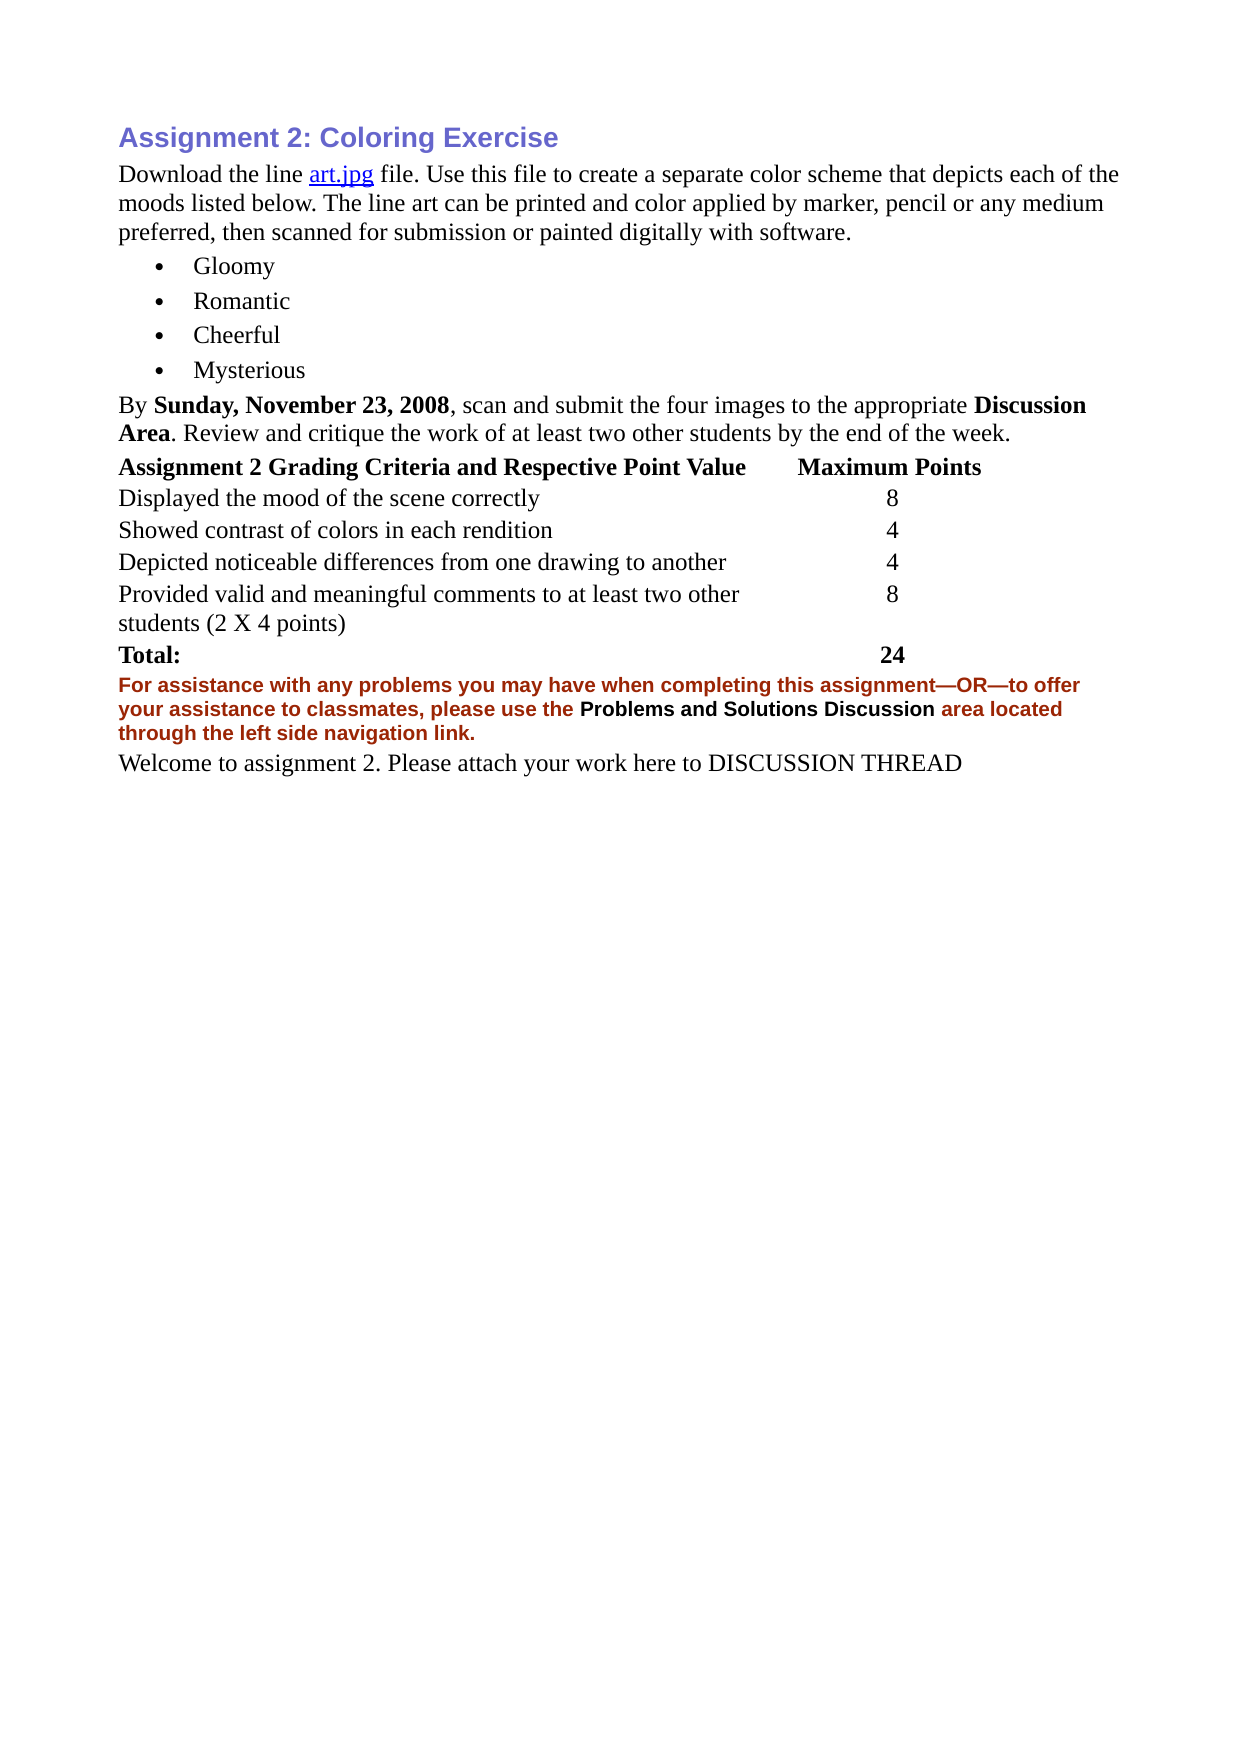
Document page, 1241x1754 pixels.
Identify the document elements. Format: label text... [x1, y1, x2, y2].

text For assistance with any problems you may have when completing this assignment—OR—to offer your assistance to classmates, please use the Problems and Solutions Discussion area located through the left side navigation link. [118, 673, 1122, 745]
table_cell 4 [793, 514, 992, 546]
list Gloomy [156, 251, 1122, 280]
table_cell Showed contrast of colors in each rendition [117, 514, 793, 546]
table_cell 4 [793, 546, 992, 578]
list Cheerful [156, 321, 1122, 349]
list Romantic [156, 286, 1122, 315]
table_cell Provided valid and meaningful comments to at least two other students (2 X 4 points) [117, 578, 793, 638]
table_cell 24 [793, 638, 992, 670]
text Assignment 2: Coloring Exercise [118, 121, 1122, 153]
table_cell 8 [793, 578, 992, 638]
table_cell Total: [117, 638, 793, 670]
table_cell 8 [793, 482, 992, 514]
table_cell Displayed the mood of the scene correctly [117, 482, 793, 514]
text By Sunday, November 23, 2008, scan and submit the four images to the appropriate Discussion Area. Review and critique the work of at least two other students by the end of the week. [118, 390, 1122, 447]
text Welcome to assignment 2. Please attach your work here to DISCUSSION THREAD [118, 748, 1122, 777]
text Download the line art.jpg file. Use this file to create a separate color scheme that depicts each of the moods listed below. The line art can be printed and color applied by marker, pencil or any medium preferred, then scanned for submission or painted digitally with software. [118, 159, 1122, 246]
list Mysterious [156, 355, 1122, 384]
table_header Maximum Points [793, 450, 992, 482]
table_cell Depicted noticeable differences from one drawing to another [117, 546, 793, 578]
table_header Assignment 2 Grading Criteria and Respective Point Value [117, 450, 793, 482]
